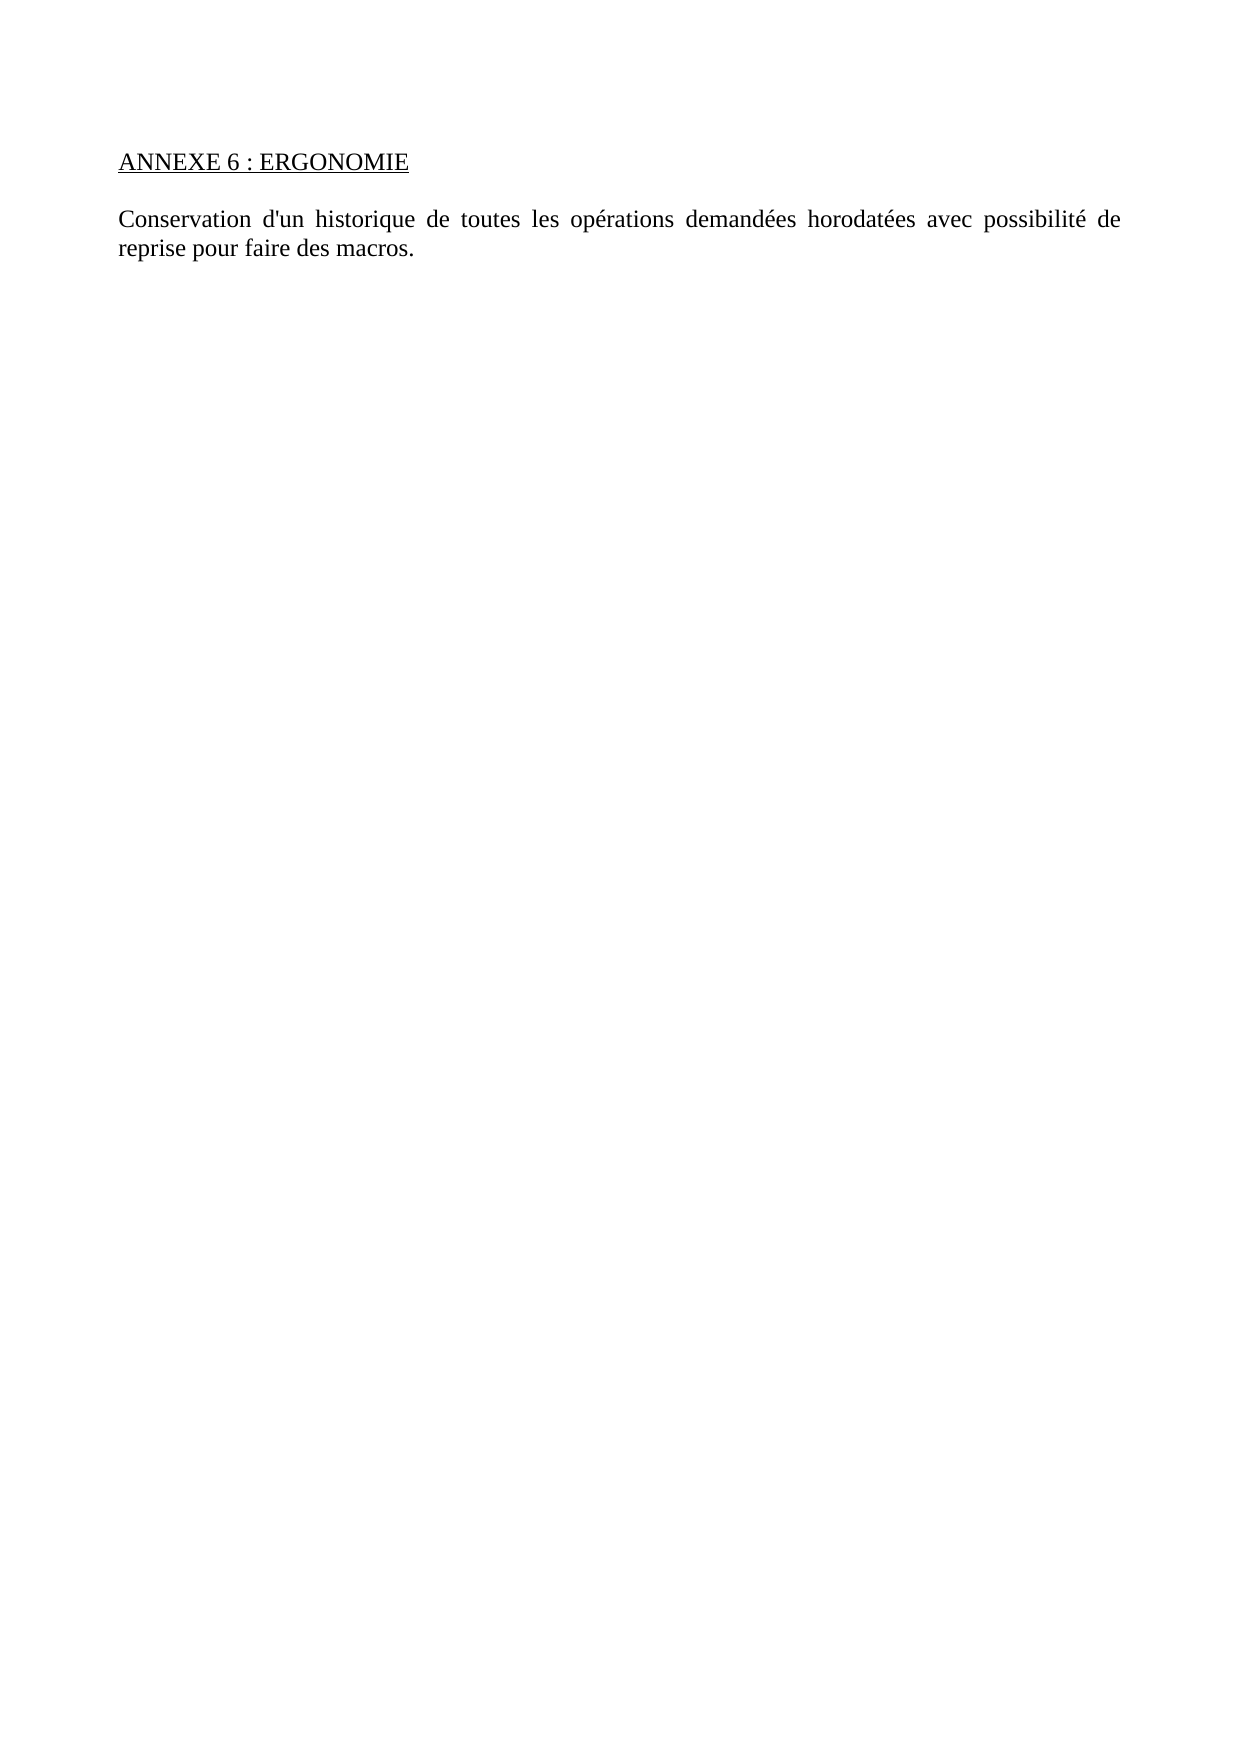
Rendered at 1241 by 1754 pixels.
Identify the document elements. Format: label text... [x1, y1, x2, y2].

text Conservation d'un historique de toutes les opérations demandées horodatées avec possibilité de reprise pour faire des macros. [118, 204, 1122, 262]
text ANNEXE 6 : ERGONOMIE [118, 147, 1122, 176]
